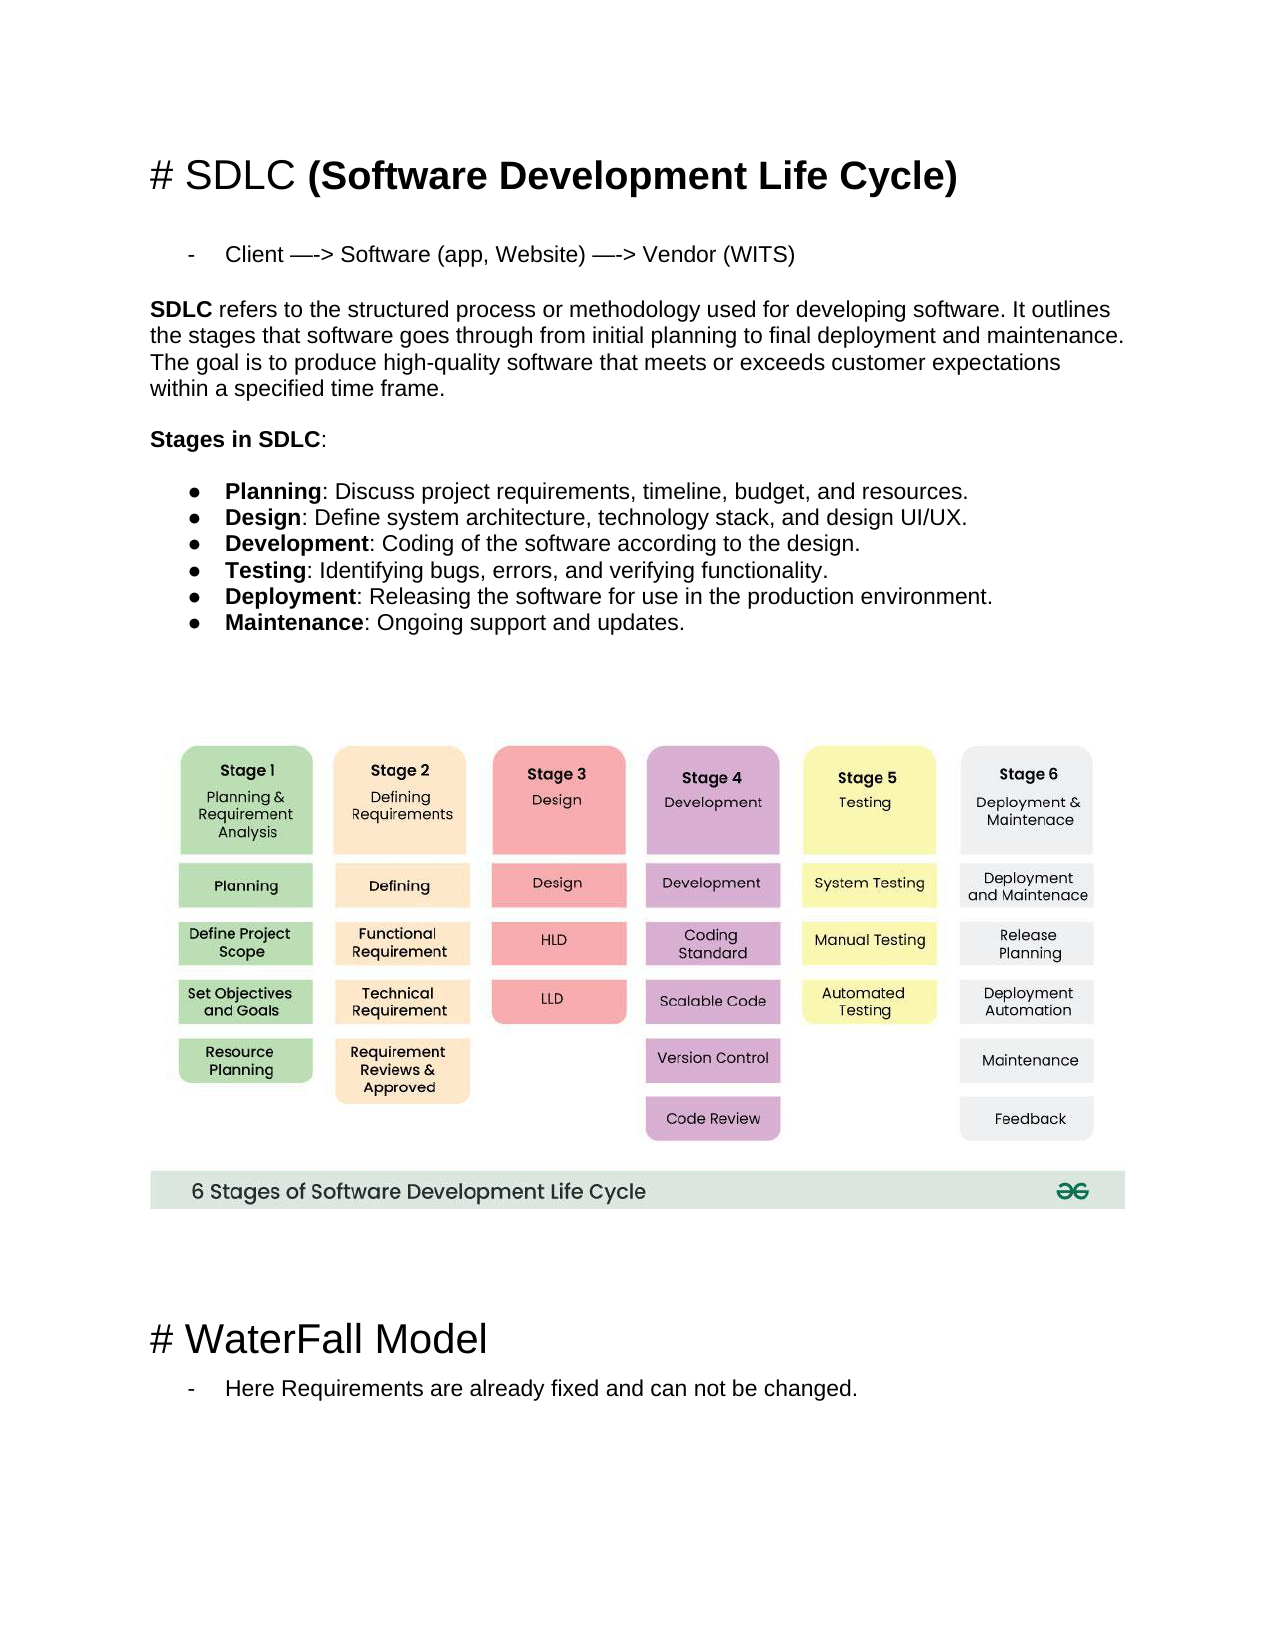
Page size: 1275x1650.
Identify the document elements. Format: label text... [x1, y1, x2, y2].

list Design: Define system architecture, technology stack, and design UI/UX. [187, 504, 1125, 530]
text SDLC refers to the structured process or methodology used for developing software. It outlines the stages that software goes through from initial planning to final deployment and maintenance. The goal is to produce high-quality software that meets or exceeds customer expectations within a specified time frame. [150, 296, 1125, 401]
picture [150, 721, 1125, 1209]
list Development: Coding of the software according to the design. [187, 530, 1125, 557]
text Stages in SDLC: [150, 426, 1125, 453]
list Maintenance: Ongoing support and updates. [187, 609, 1125, 636]
list Here Requirements are already fixed and can not be changed. [187, 1375, 1125, 1401]
subtitle # SDLC (Software Development Life Cycle) [150, 150, 1125, 198]
list Planning: Discuss project requirements, timeline, budget, and resources. [187, 478, 1125, 504]
list Client —-> Software (app, Website) —-> Vendor (WITS) [187, 241, 1125, 267]
list Deployment: Releasing the software for use in the production environment. [187, 583, 1125, 609]
subtitle # WaterFall Model [150, 1314, 1125, 1362]
list Testing: Identifying bugs, errors, and verifying functionality. [187, 557, 1125, 583]
